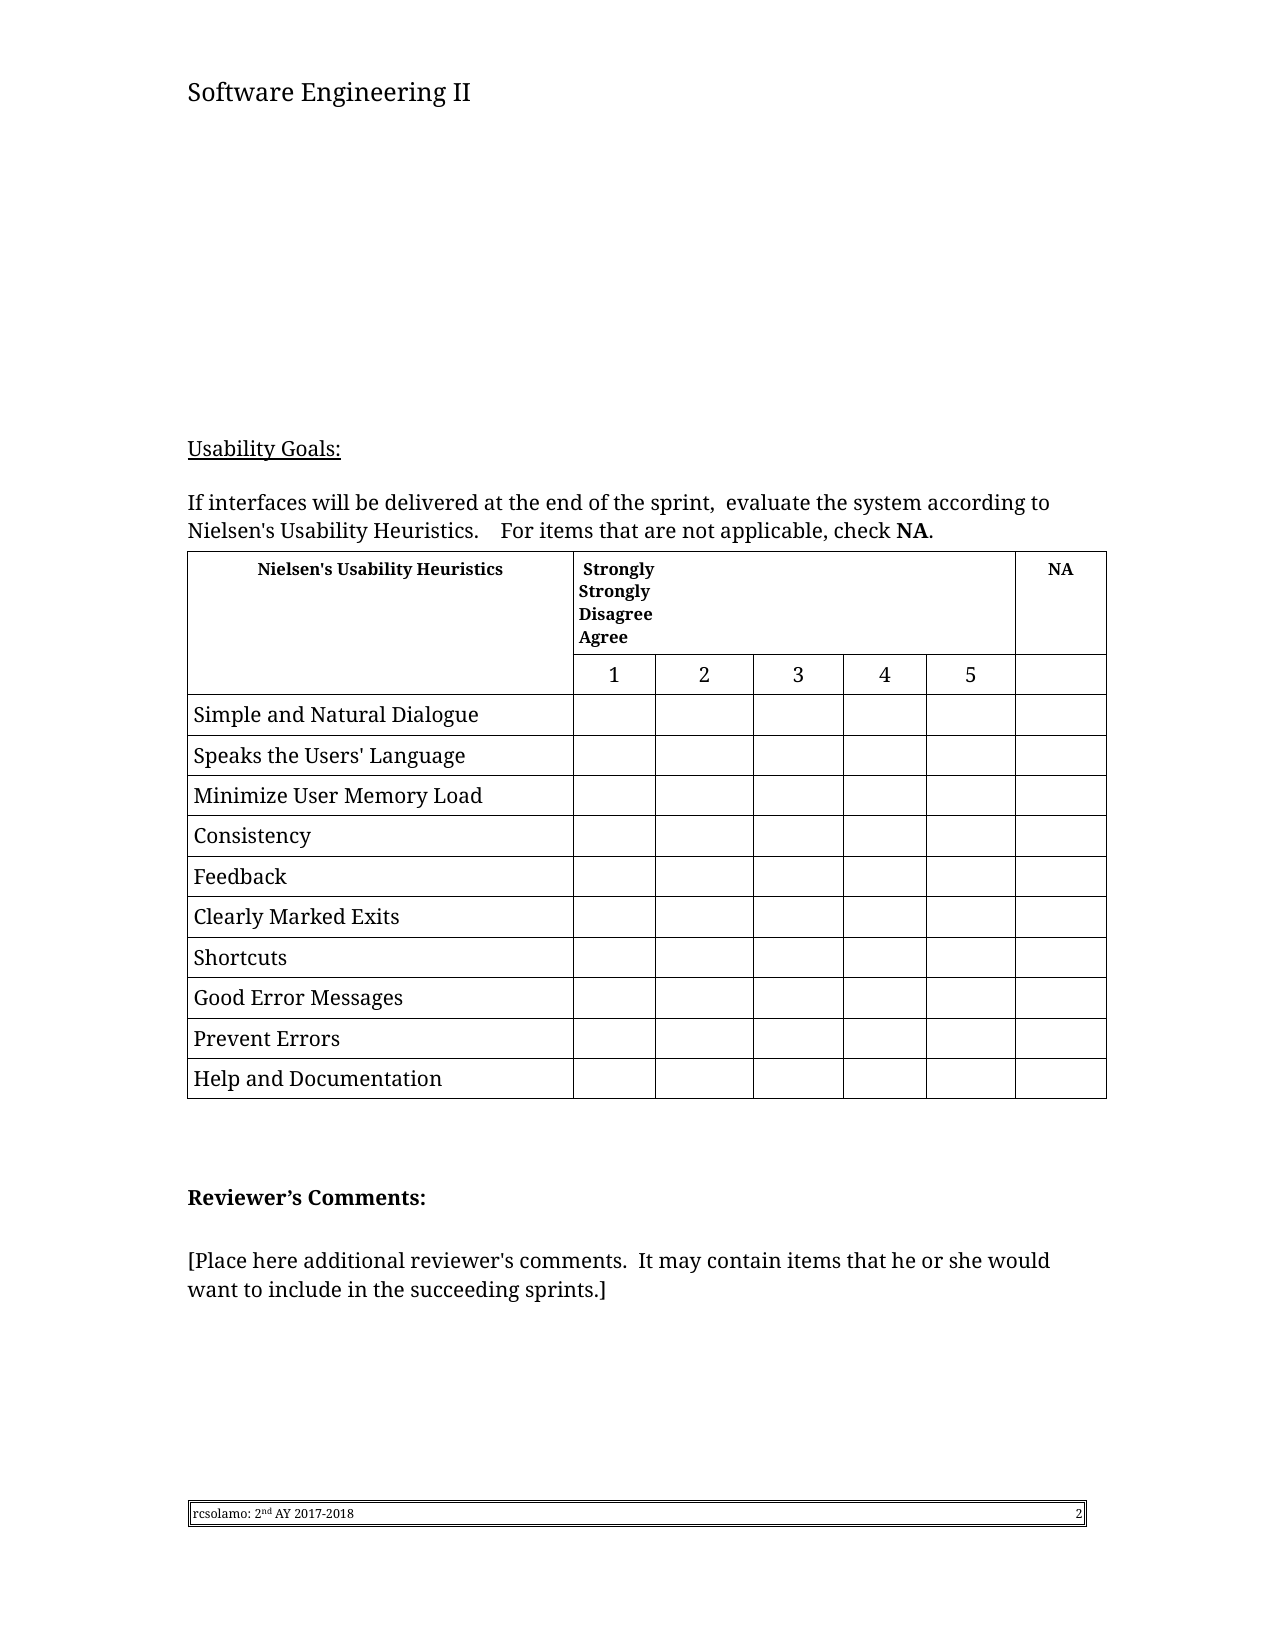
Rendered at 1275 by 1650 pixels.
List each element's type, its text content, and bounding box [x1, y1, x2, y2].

table_cell [1016, 736, 1106, 775]
table_cell [574, 1059, 655, 1098]
table_cell [656, 695, 753, 734]
table_cell Consistency [188, 816, 573, 856]
table_cell [844, 776, 926, 815]
table_cell [1016, 897, 1106, 937]
table_cell [656, 1019, 753, 1058]
table_cell [574, 695, 655, 734]
table_cell [656, 776, 753, 815]
table_cell [754, 897, 843, 937]
table_cell [1016, 776, 1106, 815]
table_cell [754, 857, 843, 896]
table_header Nielsen's Usability Heuristics [188, 552, 573, 694]
table_cell [656, 816, 753, 856]
table_cell [927, 897, 1015, 937]
table_cell [754, 1059, 843, 1098]
table_cell [844, 695, 926, 734]
table_cell [844, 1059, 926, 1098]
table_cell [574, 776, 655, 815]
table_cell 4 [844, 655, 926, 694]
table_cell [1016, 655, 1106, 694]
table_cell Clearly Marked Exits [188, 897, 573, 937]
table_cell Prevent Errors [188, 1019, 573, 1058]
table_header Strongly Strongly Disagree Agree [574, 552, 1015, 654]
subtitle Reviewer’s Comments: [187, 1183, 1087, 1240]
table_cell [1016, 695, 1106, 734]
table_cell [1016, 1059, 1106, 1098]
table_header NA [1016, 552, 1106, 654]
table_cell [754, 695, 843, 734]
table_cell [656, 1059, 753, 1098]
table_cell [1016, 816, 1106, 856]
table_cell [927, 736, 1015, 775]
table_cell Feedback [188, 857, 573, 896]
table_cell Simple and Natural Dialogue [188, 695, 573, 734]
table_cell Good Error Messages [188, 978, 573, 1017]
table_cell [754, 938, 843, 977]
table_cell [927, 978, 1015, 1017]
table_cell [574, 857, 655, 896]
table_cell [574, 1019, 655, 1058]
table_cell [574, 816, 655, 856]
table_cell [927, 1059, 1015, 1098]
table_cell 5 [927, 655, 1015, 694]
table_cell [754, 978, 843, 1017]
table_cell [927, 816, 1015, 856]
table_cell [844, 857, 926, 896]
table_cell [656, 736, 753, 775]
table_cell 2 [656, 655, 753, 694]
table_cell Help and Documentation [188, 1059, 573, 1098]
table_cell 1 [574, 655, 655, 694]
subtitle If interfaces will be delivered at the end of the sprint, evaluate the system according to Nielsen's Usability Heuristics. For items that are not applicable, check NA. [187, 488, 1087, 545]
table_cell [656, 857, 753, 896]
table_cell [656, 938, 753, 977]
table_cell [754, 816, 843, 856]
text Usability Goals: [187, 434, 1087, 463]
table_cell Minimize User Memory Load [188, 776, 573, 815]
table_cell [1016, 1019, 1106, 1058]
table_cell Shortcuts [188, 938, 573, 977]
table_cell [754, 736, 843, 775]
table_cell [844, 736, 926, 775]
table_cell [656, 897, 753, 937]
table_cell [927, 695, 1015, 734]
table_cell [927, 1019, 1015, 1058]
table_cell [844, 897, 926, 937]
table_cell [1016, 938, 1106, 977]
table_cell [754, 776, 843, 815]
text [Place here additional reviewer's comments. It may contain items that he or she would want to include in the succeeding sprints.] [187, 1247, 1087, 1303]
table_cell [574, 978, 655, 1017]
table_cell 3 [754, 655, 843, 694]
table_cell [656, 978, 753, 1017]
table_cell Speaks the Users' Language [188, 736, 573, 775]
table_cell [927, 857, 1015, 896]
table_cell [844, 1019, 926, 1058]
table_cell [754, 1019, 843, 1058]
table_cell [844, 816, 926, 856]
table_cell [844, 938, 926, 977]
table_cell [574, 736, 655, 775]
table_cell [844, 978, 926, 1017]
table_cell [927, 776, 1015, 815]
table_cell [1016, 978, 1106, 1017]
table_cell [574, 938, 655, 977]
table_cell [1016, 857, 1106, 896]
table_cell [574, 897, 655, 937]
table_cell [927, 938, 1015, 977]
